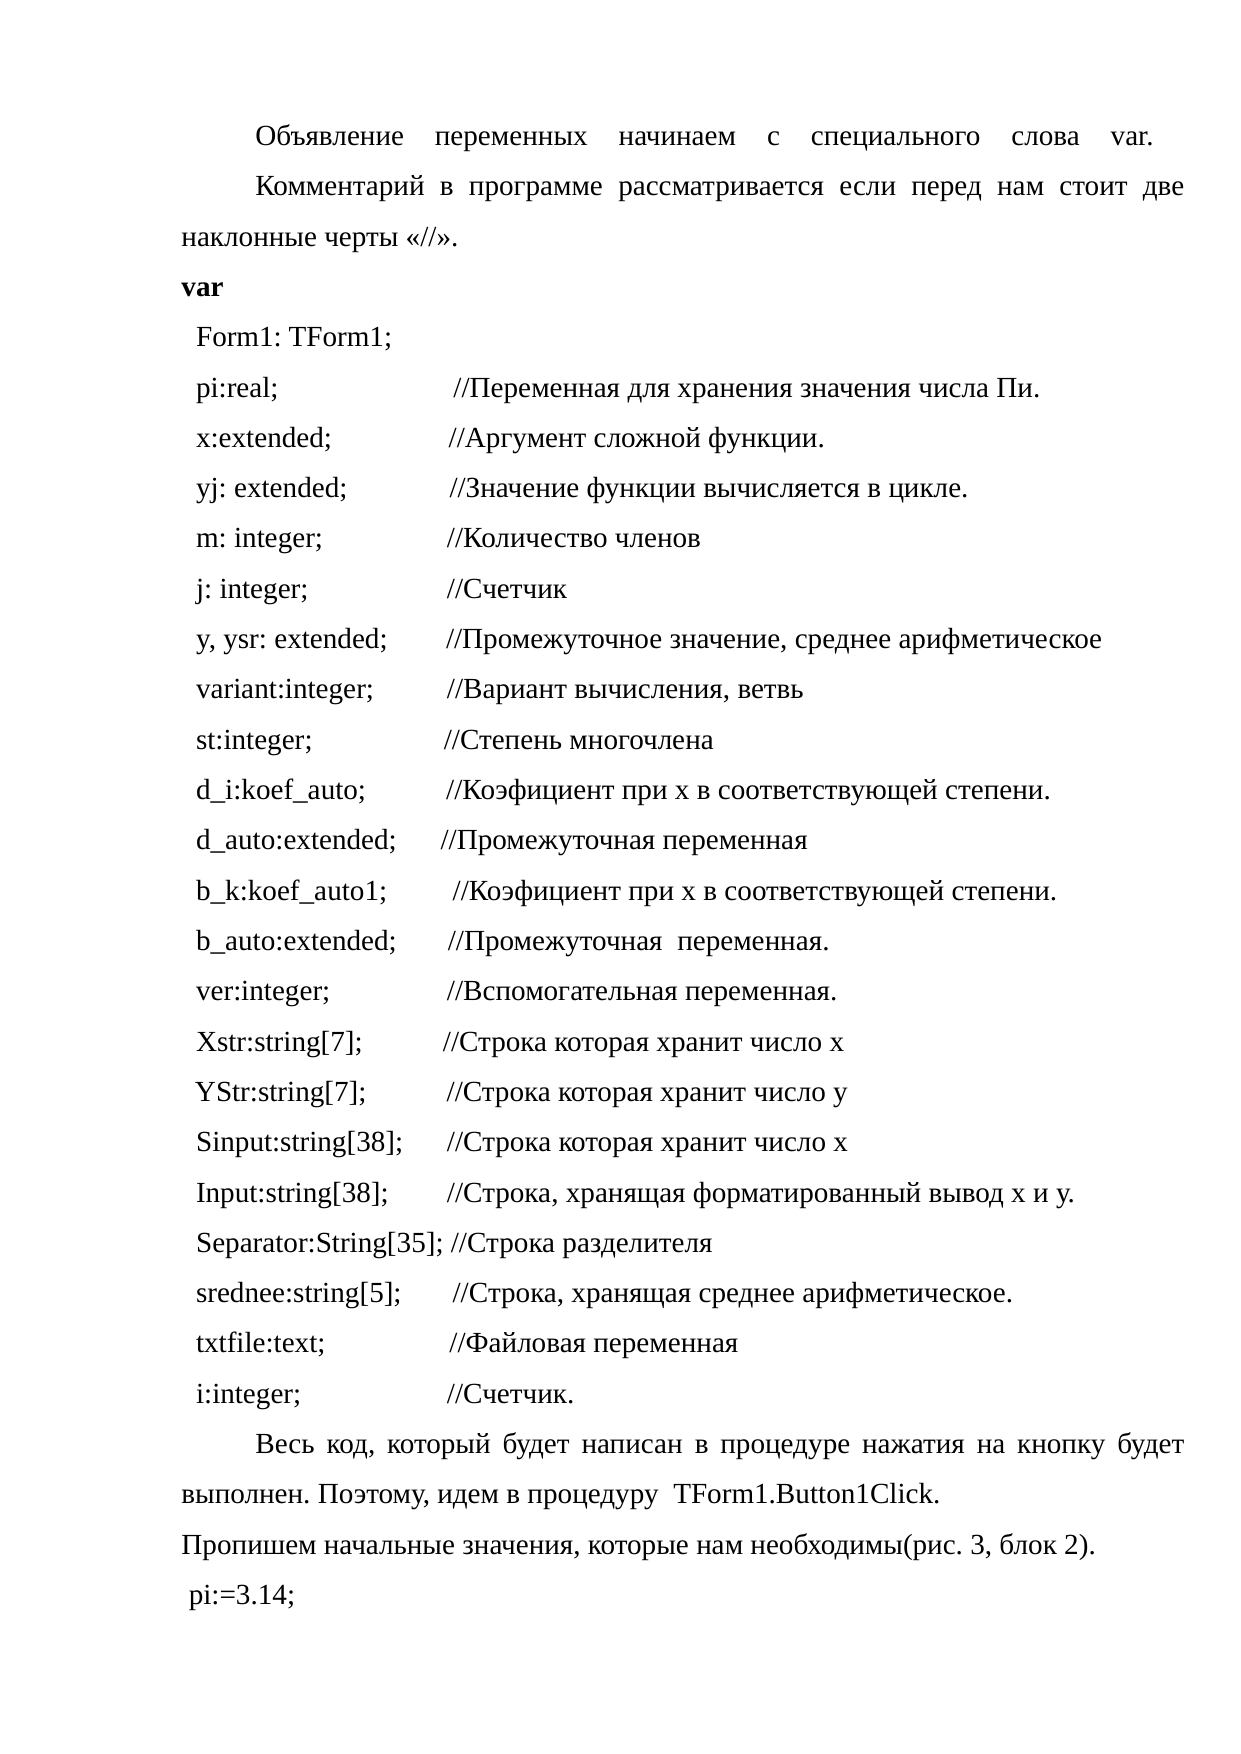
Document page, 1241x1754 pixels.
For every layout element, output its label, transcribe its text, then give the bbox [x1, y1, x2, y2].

text YStr:string[7]; //Строка которая хранит число у [181, 1074, 1185, 1108]
text Separator:String[35]; //Строка разделителя [181, 1225, 1185, 1258]
text y, ysr: extended; //Промежуточное значение, среднее арифметическое [181, 621, 1185, 655]
text Xstr:string[7]; //Строка которая хранит число х [181, 1024, 1185, 1057]
text b_k:koef_auto1; //Коэфициент при х в соответствующей степени. [181, 873, 1185, 906]
text ver:integer; //Вспомогательная переменная. [181, 973, 1185, 1007]
text yj: extended; //Значение функции вычисляется в цикле. [181, 470, 1185, 504]
text var [181, 269, 1185, 303]
text d_i:koef_auto; //Коэфициент при х в соответствующей степени. [181, 772, 1185, 806]
text pi:real; //Переменная для хранения значения числа Пи. [181, 370, 1185, 403]
text m: integer; //Количество членов [181, 521, 1185, 554]
text x:extended; //Аргумент сложной функции. [181, 420, 1185, 453]
text pi:=3.14; [181, 1577, 1185, 1611]
text Form1: TForm1; [181, 319, 1185, 353]
text Sinput:string[38]; //Строка которая хранит число х [181, 1124, 1185, 1158]
text d_auto:extended; //Промежуточная переменная [181, 822, 1185, 856]
text st:integer; //Степень многочлена [181, 722, 1185, 755]
text Весь код, который будет написан в процедуре нажатия на кнопку будет выполнен. Поэтому, идем в процедуру TForm1.Button1Click. [181, 1426, 1185, 1510]
text Input:string[38]; //Строка, хранящая форматированный вывод х и у. [181, 1175, 1185, 1208]
text variant:integer; //Вариант вычисления, ветвь [181, 672, 1185, 705]
text txtfile:text; //Файловая переменная [181, 1326, 1185, 1359]
text srednee:string[5]; //Строка, хранящая среднее арифметическое. [181, 1275, 1185, 1309]
text j: integer; //Счетчик [181, 571, 1185, 604]
text i:integer; //Счетчик. [181, 1376, 1185, 1409]
text Пропишем начальные значения, которые нам необходимы(рис. 3, блок 2). [181, 1527, 1185, 1560]
text b_auto:extended; //Промежуточная переменная. [181, 923, 1185, 957]
text Объявление переменных начинаем с специального слова var. Комментарий в программе рассматривается если перед нам стоит две наклонные черты «//». [181, 118, 1185, 252]
